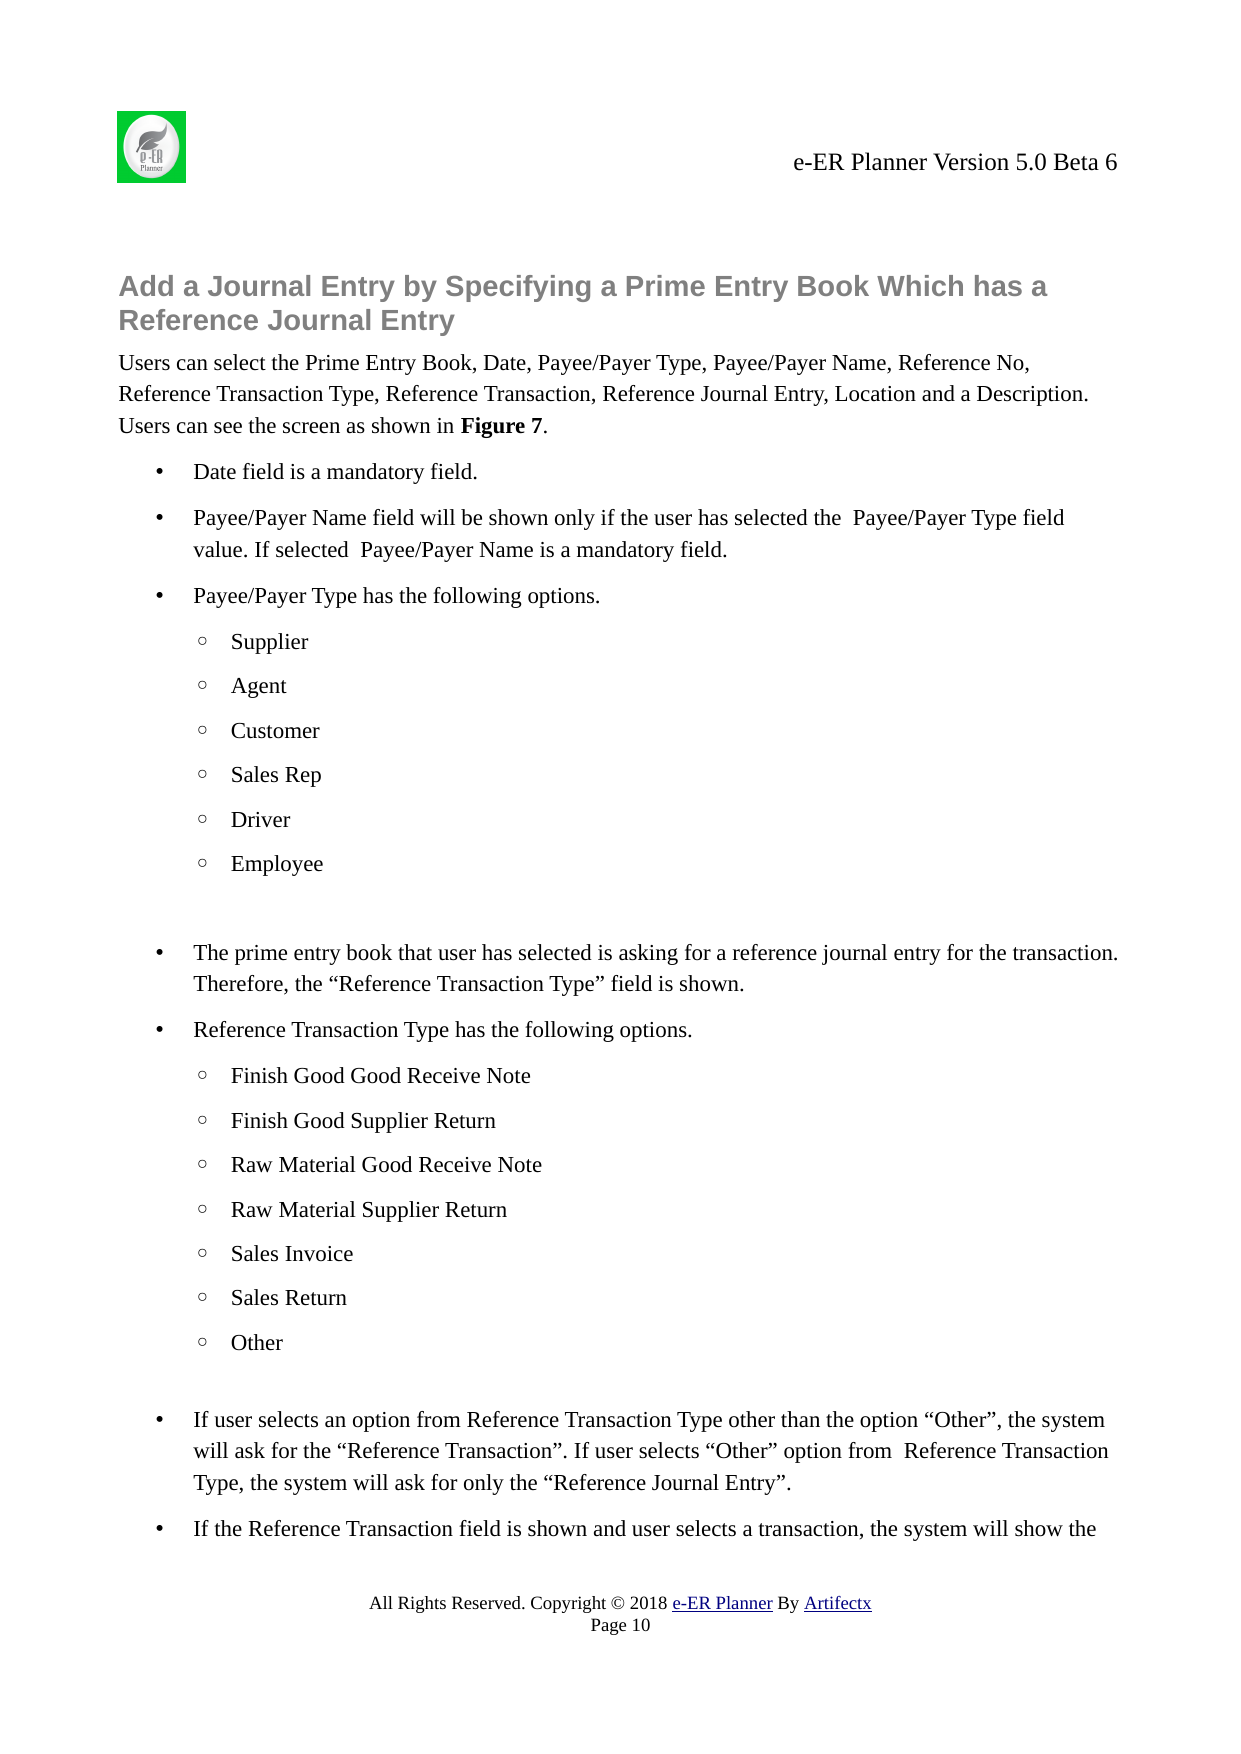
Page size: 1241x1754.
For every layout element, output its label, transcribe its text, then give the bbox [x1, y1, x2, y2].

list Payee/Payer Type has the following options. [156, 582, 1122, 608]
list Sales Rep [193, 761, 1122, 788]
list Finish Good Good Receive Note [193, 1063, 1122, 1089]
list If user selects an option from Reference Transaction Type other than the option “Other”, the system will ask for the “Reference Transaction”. If user selects “Other” option from Reference Transaction Type, the system will ask for only the “Reference Journal Entry”. [156, 1406, 1122, 1495]
list Raw Material Good Receive Note [193, 1151, 1122, 1178]
picture [117, 111, 186, 183]
text Users can select the Prime Entry Book, Date, Payee/Payer Type, Payee/Payer Name, Reference No, Reference Transaction Type, Reference Transaction, Reference Journal Entry, Location and a Description. Users can see the screen as shown in Figure 7. [118, 349, 1122, 438]
list Agent [193, 672, 1122, 699]
list Sales Return [193, 1284, 1122, 1311]
list Finish Good Supplier Return [193, 1107, 1122, 1133]
list If the Reference Transaction field is shown and user selects a transaction, the system will show the [156, 1515, 1122, 1541]
list Supplier [193, 628, 1122, 654]
list Driver [193, 806, 1122, 832]
list Employee [193, 850, 1122, 876]
list Other [193, 1329, 1122, 1355]
list Reference Transaction Type has the following options. [156, 1016, 1122, 1043]
list Sales Invoice [193, 1240, 1122, 1266]
list Raw Material Supplier Return [193, 1196, 1122, 1222]
list The prime entry book that user has selected is asking for a reference journal entry for the transaction. Therefore, the “Reference Transaction Type” field is shown. [156, 939, 1122, 997]
list Customer [193, 717, 1122, 743]
list Date field is a mandatory field. [156, 458, 1122, 484]
subtitle Add a Journal Entry by Specifying a Prime Entry Book Which has a Reference Journal Entry [118, 269, 1122, 336]
list Payee/Payer Name field will be shown only if the user has selected the Payee/Payer Type field value. If selected Payee/Payer Name is a mandatory field. [156, 504, 1122, 562]
